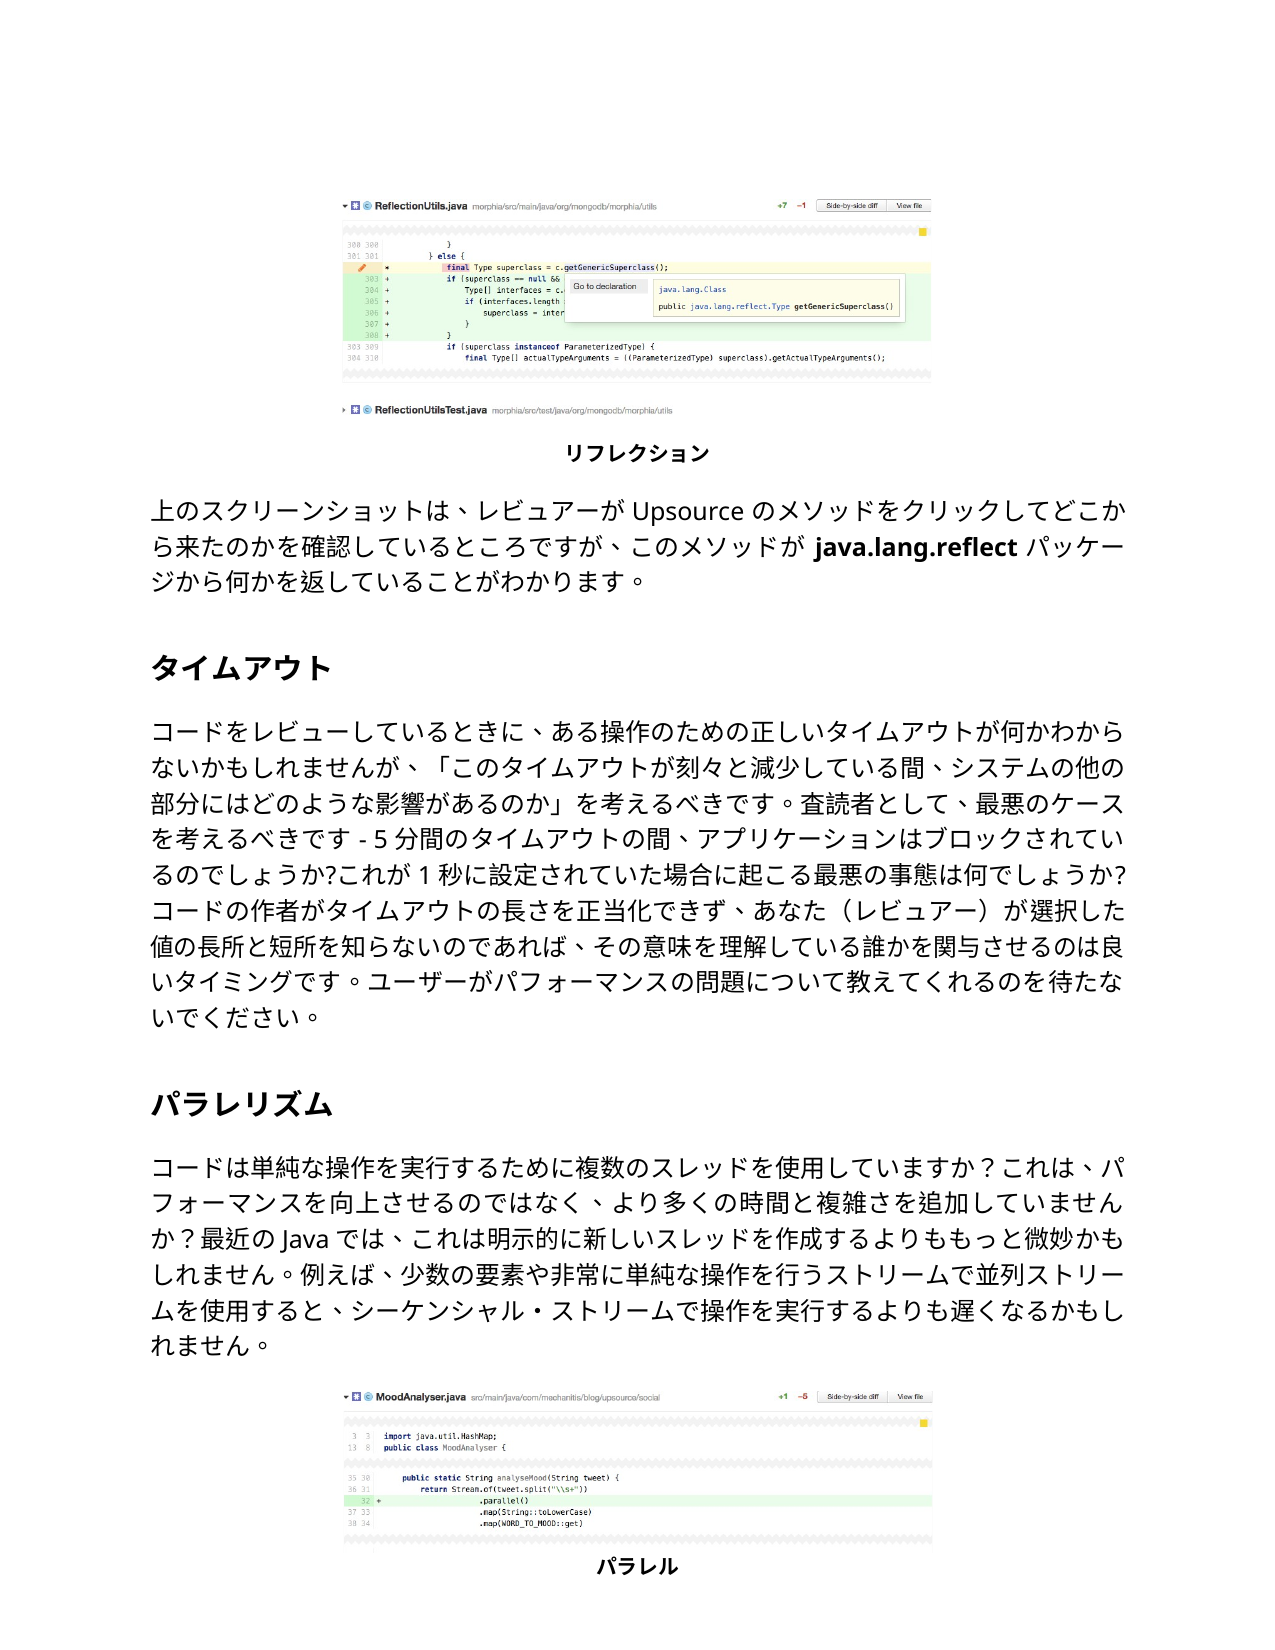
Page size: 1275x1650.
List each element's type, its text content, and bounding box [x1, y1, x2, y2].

picture [342, 199, 932, 415]
text リフレクション [150, 439, 1124, 467]
text コードは単純な操作を実行するために複数のスレッドを使用していますか？これは、パフォーマンスを向上させるのではなく、より多くの時間と複雑さを追加していませんか？最近のJavaでは、これは明示的に新しいスレッドを作成するよりももっと微妙かもしれません。例えば、少数の要素や非常に単純な操作を行うストリームで並列ストリームを使用すると、シーケンシャル・ストリームで操作を実行するよりも遅くなるかもしれません。 [150, 1150, 1126, 1363]
picture [343, 1391, 933, 1553]
subtitle パラレリズム [150, 1084, 1275, 1124]
subtitle タイムアウト [150, 649, 1275, 688]
text 上のスクリーンショットは、レビュアーが Upsource のメソッドをクリックしてどこから来たのかを確認しているところですが、このメソッドが java.lang.reflect パッケージから何かを返していることがわかります。 [150, 493, 1126, 599]
text パラレル [150, 1401, 1124, 1581]
text コードをレビューしているときに、ある操作のための正しいタイムアウトが何かわからないかもしれませんが、「このタイムアウトが刻々と減少している間、システムの他の部分にはどのような影響があるのか」を考えるべきです。査読者として、最悪のケースを考えるべきです - 5 分間のタイムアウトの間、アプリケーションはブロックされているのでしょうか?これが 1 秒に設定されていた場合に起こる最悪の事態は何でしょうか?コードの作者がタイムアウトの長さを正当化できず、あなた（レビュアー）が選択した値の長所と短所を知らないのであれば、その意味を理解している誰かを関与させるのは良いタイミングです。ユーザーがパフォーマンスの問題について教えてくれるのを待たないでください。 [150, 715, 1126, 1035]
